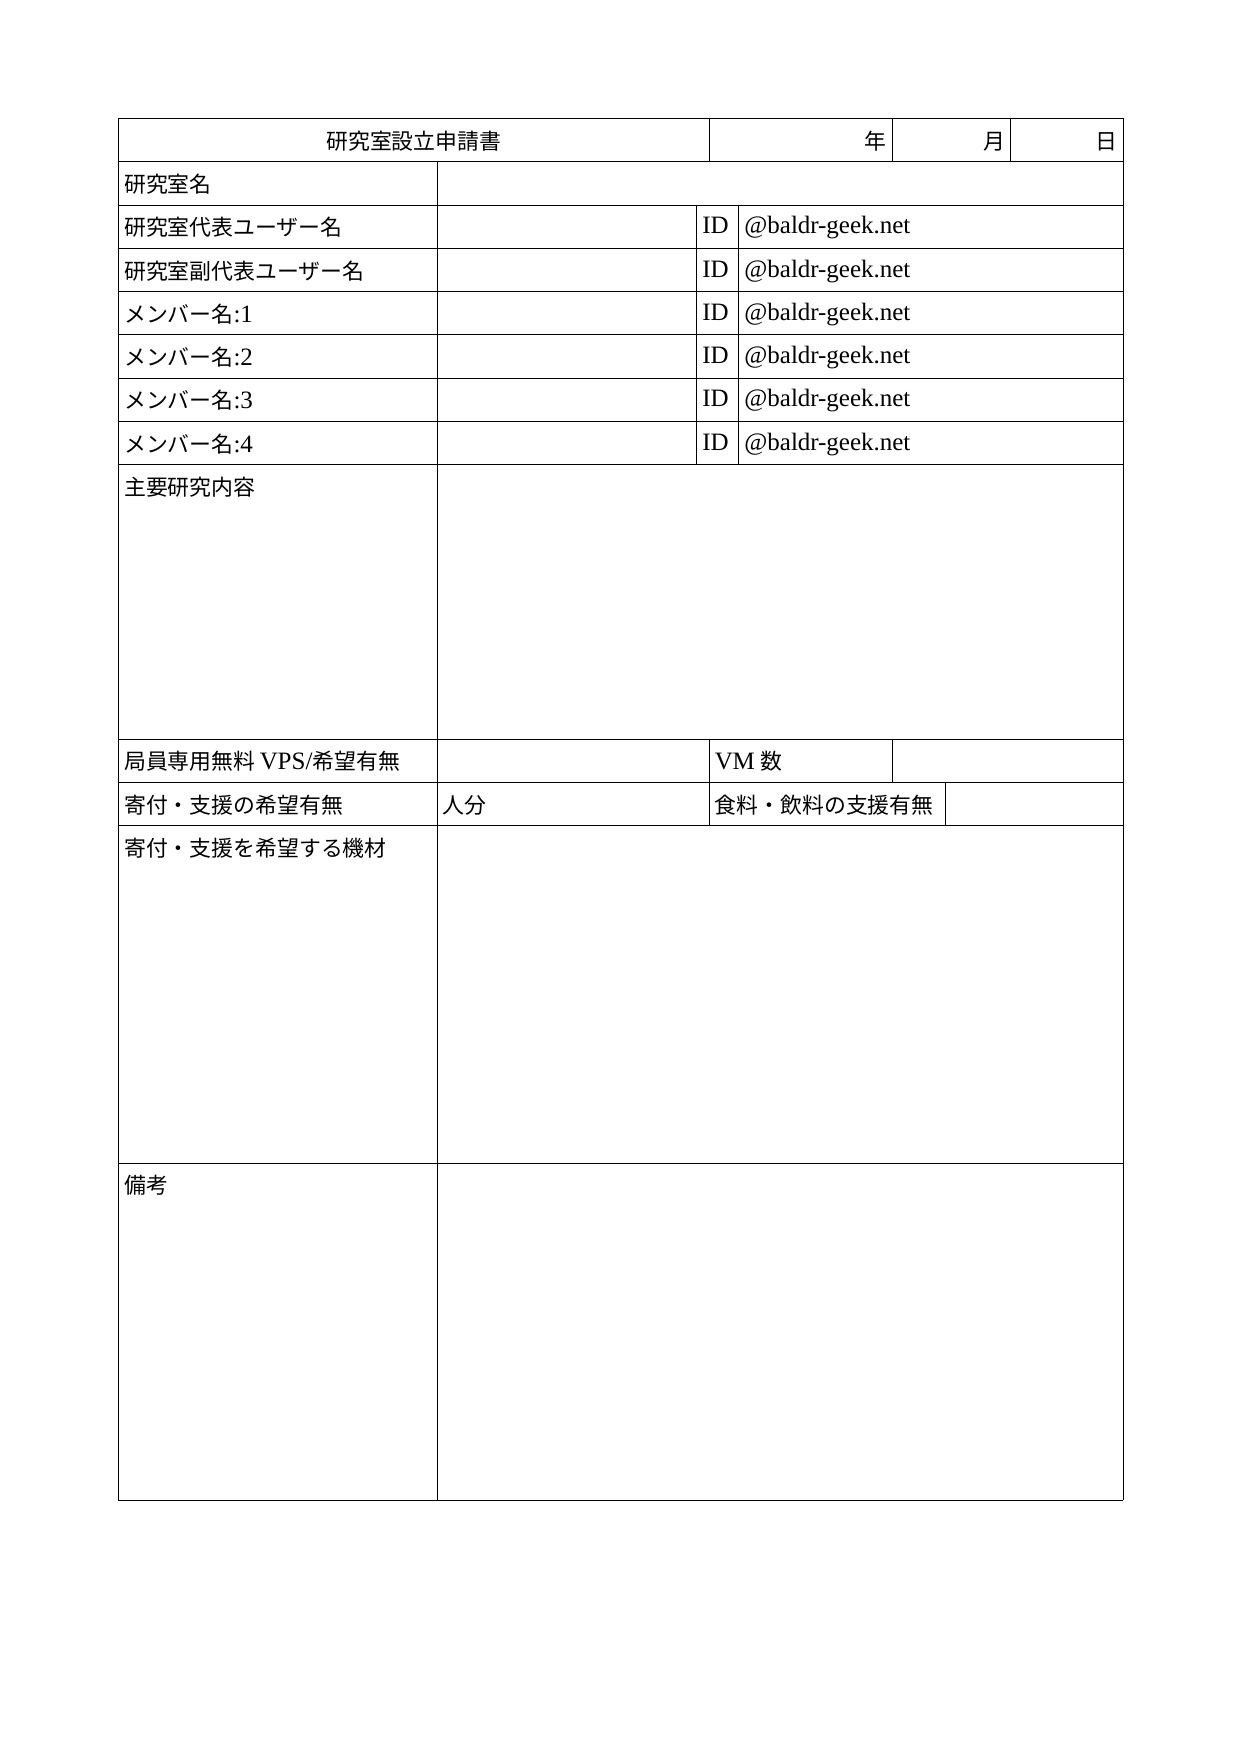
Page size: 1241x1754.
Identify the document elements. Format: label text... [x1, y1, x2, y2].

table_cell [438, 826, 1123, 1162]
table_cell 主要研究内容 [119, 465, 437, 738]
table_cell [438, 1164, 1123, 1500]
table_cell メンバー名:4 [119, 422, 437, 464]
table_header 日 [1011, 119, 1123, 161]
table_cell 局員専用無料VPS/希望有無 [119, 740, 437, 782]
table_cell [893, 740, 1123, 782]
table_cell @baldr-geek.net [739, 292, 1123, 334]
table_cell [438, 249, 696, 291]
table_cell 寄付・支援を希望する機材 [119, 826, 437, 1162]
table_cell 食料・飲料の支援有無 [710, 783, 945, 825]
table_cell メンバー名:3 [119, 379, 437, 421]
table_cell @baldr-geek.net [739, 422, 1123, 464]
table_cell [438, 292, 696, 334]
table_cell ID [697, 379, 738, 421]
table_cell [438, 422, 696, 464]
table_cell 研究室名 [119, 162, 437, 204]
table_cell [946, 783, 1123, 825]
table_cell 研究室副代表ユーザー名 [119, 249, 437, 291]
table_cell ID [697, 249, 738, 291]
table_cell ID [697, 335, 738, 377]
table_cell [438, 740, 709, 782]
table_cell 人分 [438, 783, 709, 825]
table_cell ID [697, 292, 738, 334]
table_cell [438, 206, 696, 248]
table_cell [438, 465, 1123, 738]
table_header 年 [710, 119, 892, 161]
table_cell @baldr-geek.net [739, 249, 1123, 291]
table_cell [438, 379, 696, 421]
table_cell @baldr-geek.net [739, 379, 1123, 421]
table_cell メンバー名:2 [119, 335, 437, 377]
table_header 月 [893, 119, 1010, 161]
table_cell [438, 335, 696, 377]
table_cell VM数 [710, 740, 892, 782]
table_cell ID [697, 422, 738, 464]
table_cell [438, 162, 1123, 204]
table_cell @baldr-geek.net [739, 206, 1123, 248]
table_cell 研究室代表ユーザー名 [119, 206, 437, 248]
table_cell ID [697, 206, 738, 248]
table_cell メンバー名:1 [119, 292, 437, 334]
table_cell 備考 [119, 1164, 437, 1500]
table_cell @baldr-geek.net [739, 335, 1123, 377]
table_cell 寄付・支援の希望有無 [119, 783, 437, 825]
table_header 研究室設立申請書 [119, 119, 709, 161]
